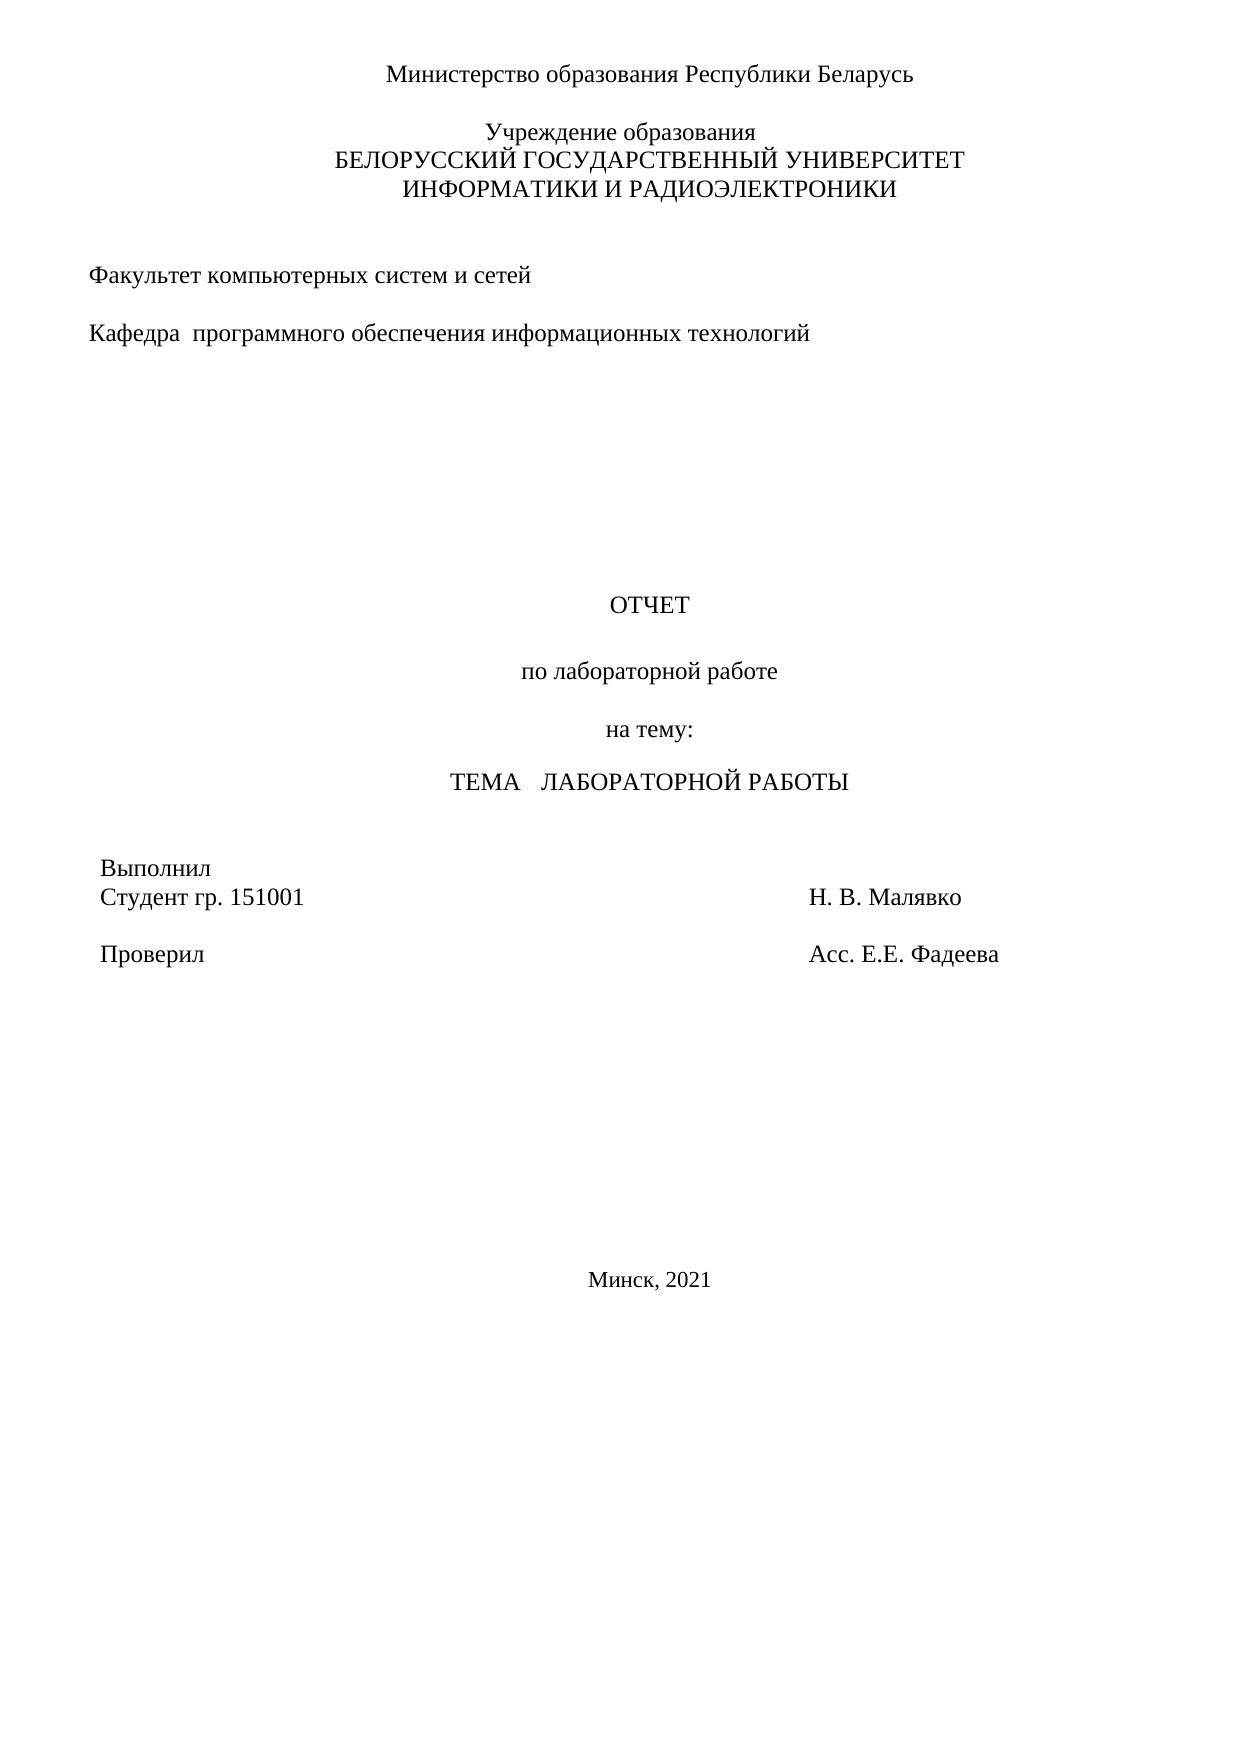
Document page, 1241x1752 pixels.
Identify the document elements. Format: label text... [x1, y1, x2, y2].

table_cell [30, 1198, 473, 1226]
table_cell [473, 1123, 738, 1169]
table_cell [473, 997, 738, 1033]
text Учреждение образования [29, 117, 1211, 145]
table_cell [738, 997, 1004, 1033]
table_cell [646, 427, 986, 479]
table_cell [738, 1077, 1004, 1122]
table_cell [473, 1169, 738, 1198]
table_cell [30, 1123, 473, 1169]
table_cell [30, 1033, 473, 1077]
table_header Выполнил Студент гр. 151001 [30, 853, 473, 910]
table_cell [473, 968, 738, 997]
table_cell [473, 1077, 738, 1122]
table_cell [738, 1169, 1004, 1198]
table_cell [738, 1198, 1004, 1226]
table_header Н. В. Малявко [738, 853, 1004, 910]
table_cell [30, 968, 473, 997]
table_header [646, 383, 986, 427]
text по лабораторной работе [29, 656, 1211, 685]
table_cell Проверил [30, 910, 473, 968]
table_cell Асс. Е.Е. Фадеева [738, 910, 1004, 968]
table_cell [30, 997, 473, 1033]
text ОТЧЕТ [29, 590, 1211, 619]
text Министерство образования Республики Беларусь [29, 59, 1211, 88]
text БЕЛОРУССКИЙ ГОСУДАРСТВЕННЫЙ УНИВЕРСИТЕТ [29, 145, 1211, 174]
table_cell [738, 1033, 1004, 1077]
table_header [473, 853, 738, 910]
table_cell [738, 1123, 1004, 1169]
table_cell [30, 1077, 473, 1122]
table_cell [473, 1033, 738, 1077]
table_cell [738, 968, 1004, 997]
text ТЕМА ЛАБОРАТОРНОЙ РАБОТЫ [29, 767, 1211, 795]
text Кафедра программного обеспечения информационных технологий [29, 318, 1211, 347]
table_cell [30, 1169, 473, 1198]
table_cell [473, 1198, 738, 1226]
text ИНФОРМАТИКИ И РАДИОЭЛЕКТРОНИКИ [29, 174, 1211, 203]
table_cell [473, 910, 738, 968]
text Факультет компьютерных систем и сетей [29, 260, 1211, 289]
text на тему: [29, 714, 1211, 743]
text Минск, 2021 [29, 1266, 1211, 1293]
